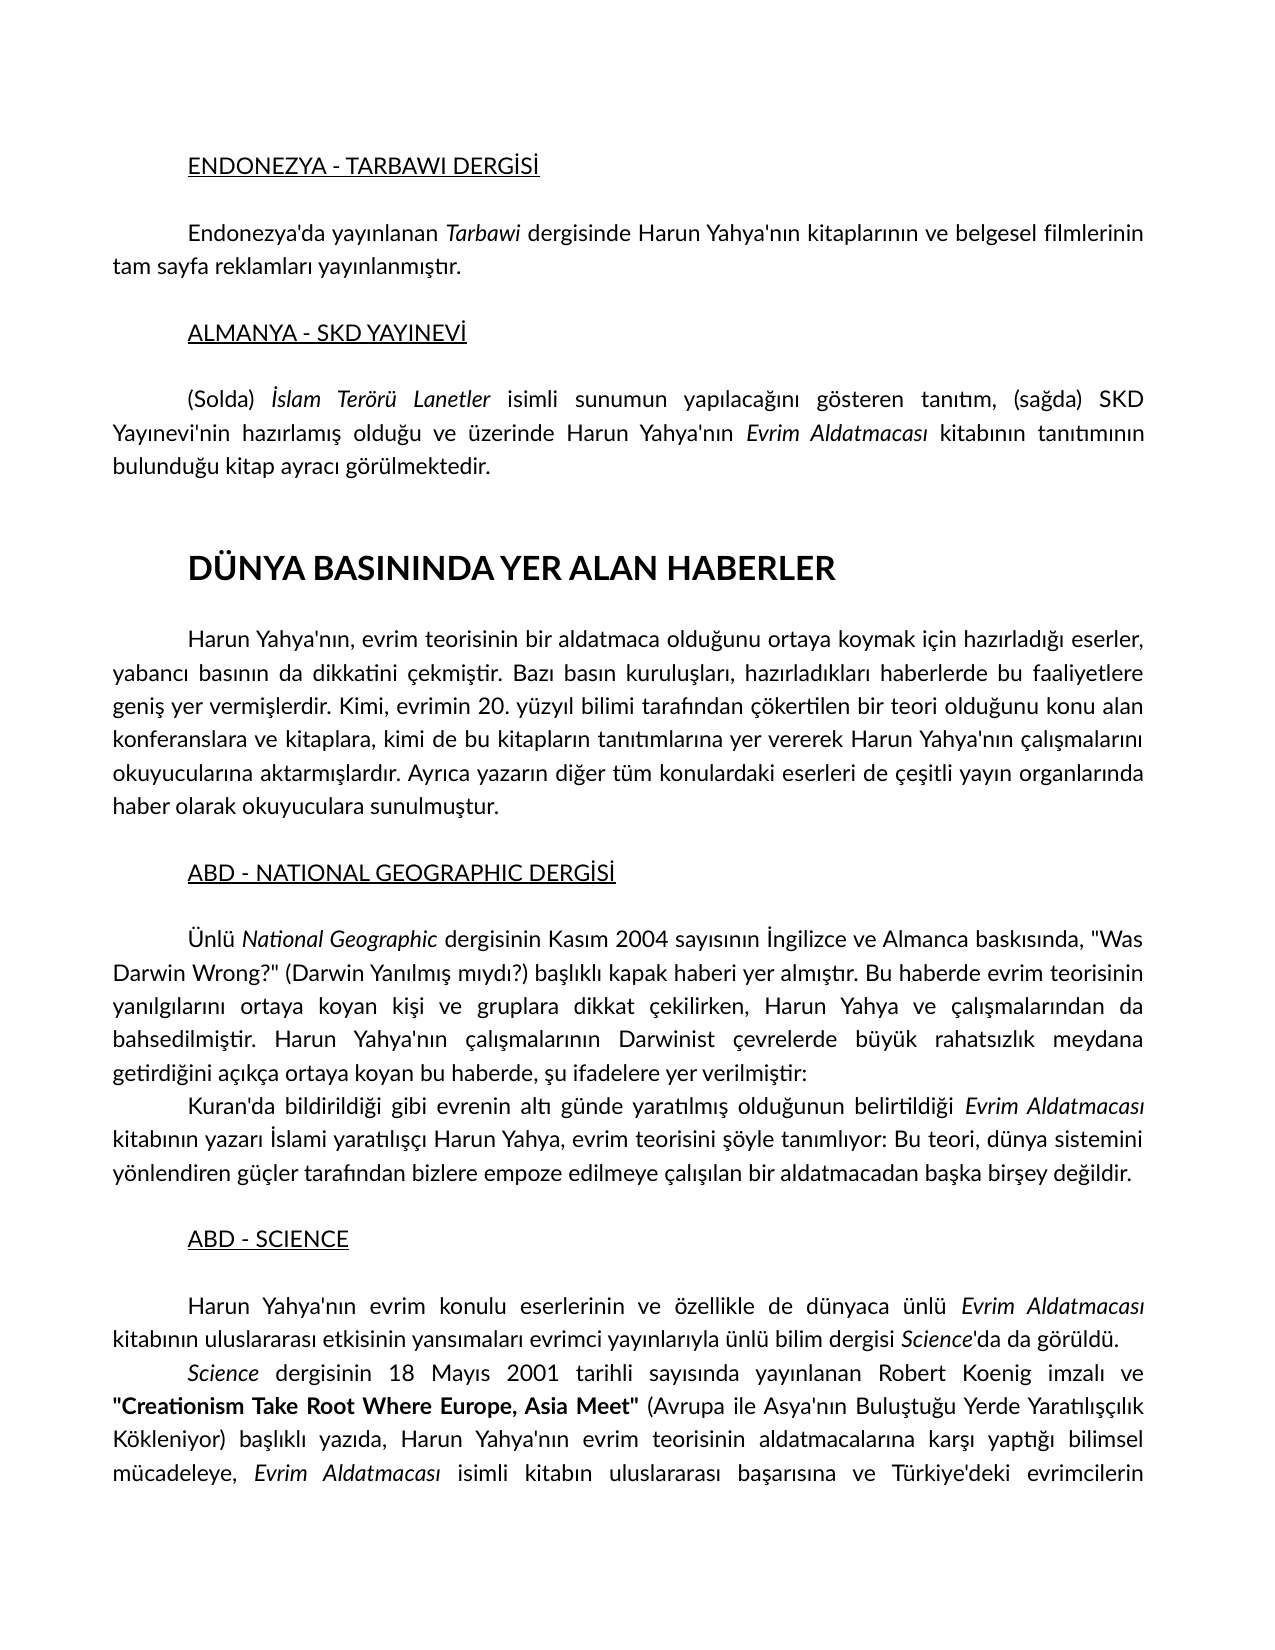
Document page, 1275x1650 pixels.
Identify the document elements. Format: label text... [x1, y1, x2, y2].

text ABD - NATIONAL GEOGRAPHIC DERGİSİ [112, 854, 1145, 888]
text ABD - SCIENCE [112, 1221, 1145, 1254]
text Ünlü National Geographic dergisinin Kasım 2004 sayısının İngilizce ve Almanca baskısında, "Was Darwin Wrong?" (Darwin Yanılmış mıydı?) başlıklı kapak haberi yer almıştır. Bu haberde evrim teorisinin yanılgılarını ortaya koyan kişi ve gruplara dikkat çekilirken, Harun Yahya ve çalışmalarından da bahsedilmiştir. Harun Yahya'nın çalışmalarının Darwinist çevrelerde büyük rahatsızlık meydana getirdiğini açıkça ortaya koyan bu haberde, şu ifadelere yer verilmiştir: [112, 921, 1145, 1088]
subtitle DÜNYA BASININDA YER ALAN HABERLER [112, 548, 1145, 588]
text Kuran'da bildirildiği gibi evrenin altı günde yaratılmış olduğunun belirtildiği Evrim Aldatmacası kitabının yazarı İslami yaratılışçı Harun Yahya, evrim teorisini şöyle tanımlıyor: Bu teori, dünya sistemini yönlendiren güçler tarafından bizlere empoze edilmeye çalışılan bir aldatmacadan başka birşey değildir. [112, 1088, 1145, 1188]
text (Solda) İslam Terörü Lanetler isimli sunumun yapılacağını gösteren tanıtım, (sağda) SKD Yayınevi'nin hazırlamış olduğu ve üzerinde Harun Yahya'nın Evrim Aldatmacası kitabının tanıtımının bulunduğu kitap ayracı görülmektedir. [112, 381, 1145, 481]
text Harun Yahya'nın, evrim teorisinin bir aldatmaca olduğunu ortaya koymak için hazırladığı eserler, yabancı basının da dikkatini çekmiştir. Bazı basın kuruluşları, hazırladıkları haberlerde bu faaliyetlere geniş yer vermişlerdir. Kimi, evrimin 20. yüzyıl bilimi tarafından çökertilen bir teori olduğunu konu alan konferanslara ve kitaplara, kimi de bu kitapların tanıtımlarına yer vererek Harun Yahya'nın çalışmalarını okuyucularına aktarmışlardır. Ayrıca yazarın diğer tüm konulardaki eserleri de çeşitli yayın organlarında haber olarak okuyuculara sunulmuştur. [112, 621, 1145, 821]
text Endonezya'da yayınlanan Tarbawi dergisinde Harun Yahya'nın kitaplarının ve belgesel filmlerinin tam sayfa reklamları yayınlanmıştır. [112, 214, 1145, 281]
text Harun Yahya'nın evrim konulu eserlerinin ve özellikle de dünyaca ünlü Evrim Aldatmacası kitabının uluslararası etkisinin yansımaları evrimci yayınlarıyla ünlü bilim dergisi Science'da da görüldü. [112, 1288, 1145, 1354]
text Science dergisinin 18 Mayıs 2001 tarihli sayısında yayınlanan Robert Koenig imzalı ve "Creationism Take Root Where Europe, Asia Meet" (Avrupa ile Asya'nın Buluştuğu Yerde Yaratılışçılık Kökleniyor) başlıklı yazıda, Harun Yahya'nın evrim teorisinin aldatmacalarına karşı yaptığı bilimsel mücadeleye, Evrim Aldatmacası isimli kitabın uluslararası başarısına ve Türkiye'deki evrimcilerin [112, 1354, 1145, 1488]
text ALMANYA - SKD YAYINEVİ [112, 314, 1145, 348]
text ENDONEZYA - TARBAWI DERGİSİ [112, 148, 1145, 181]
